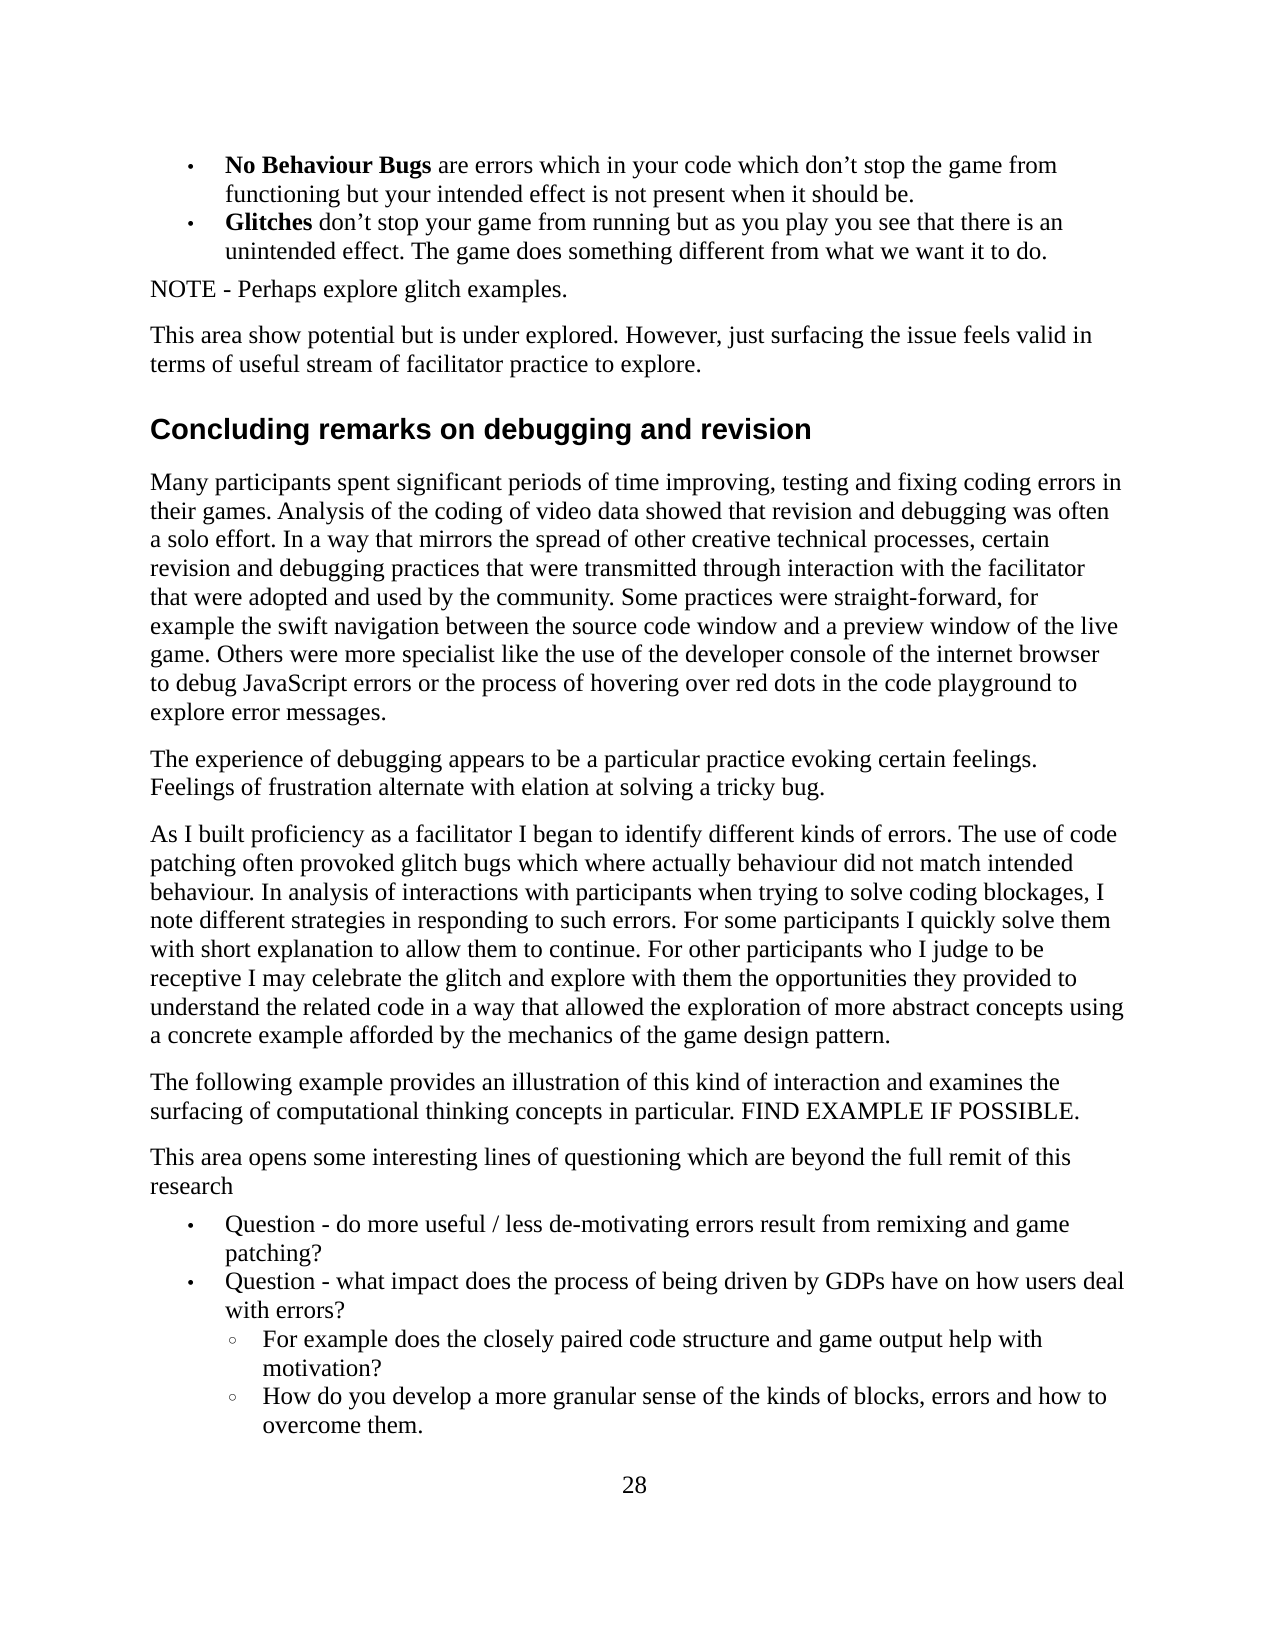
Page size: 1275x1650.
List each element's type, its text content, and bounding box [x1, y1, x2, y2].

list For example does the closely paired code structure and game output help with motivation? [225, 1324, 1125, 1381]
text As I built proficiency as a facilitator I began to identify different kinds of errors. The use of code patching often provoked glitch bugs which where actually behaviour did not match intended behaviour. In analysis of interactions with participants when trying to solve coding blockages, I note different strategies in responding to such errors. For some participants I quickly solve them with short explanation to allow them to continue. For other participants who I judge to be receptive I may celebrate the glitch and explore with them the opportunities they provided to understand the related code in a way that allowed the exploration of more abstract concepts using a concrete example afforded by the mechanics of the game design pattern. [150, 819, 1125, 1049]
text NOTE - Perhaps explore glitch examples. [150, 274, 1125, 303]
subtitle Concluding remarks on debugging and revision [150, 412, 1125, 446]
list Question - what impact does the process of being driven by GDPs have on how users deal with errors? [187, 1266, 1125, 1324]
text This area opens some interesting lines of questioning which are beyond the full remit of this research [150, 1142, 1125, 1200]
text The following example provides an illustration of this kind of interaction and examines the surfacing of computational thinking concepts in particular. FIND EXAMPLE IF POSSIBLE. [150, 1067, 1125, 1124]
text The experience of debugging appears to be a particular practice evoking certain feelings. Feelings of frustration alternate with elation at solving a tricky bug. [150, 744, 1125, 801]
text Many participants spent significant periods of time improving, testing and fixing coding errors in their games. Analysis of the coding of video data showed that revision and debugging was often a solo effort. In a way that mirrors the spread of other creative technical processes, certain revision and debugging practices that were transmitted through interaction with the facilitator that were adopted and used by the community. Some practices were straight-forward, for example the swift navigation between the source code window and a preview window of the live game. Others were more specialist like the use of the developer console of the internet browser to debug JavaScript errors or the process of hovering over red dots in the code playground to explore error messages. [150, 467, 1125, 726]
list No Behaviour Bugs are errors which in your code which don’t stop the game from functioning but your intended effect is not present when it should be. [187, 150, 1125, 207]
list Question - do more useful / less de-motivating errors result from remixing and game patching? [187, 1209, 1125, 1266]
text This area show potential but is under explored. However, just surfacing the issue feels valid in terms of useful stream of facilitator practice to explore. [150, 321, 1125, 378]
list Glitches don’t stop your game from running but as you play you see that there is an unintended effect. The game does something different from what we want it to do. [187, 207, 1125, 265]
list How do you develop a more granular sense of the kinds of blocks, errors and how to overcome them. [225, 1381, 1125, 1439]
